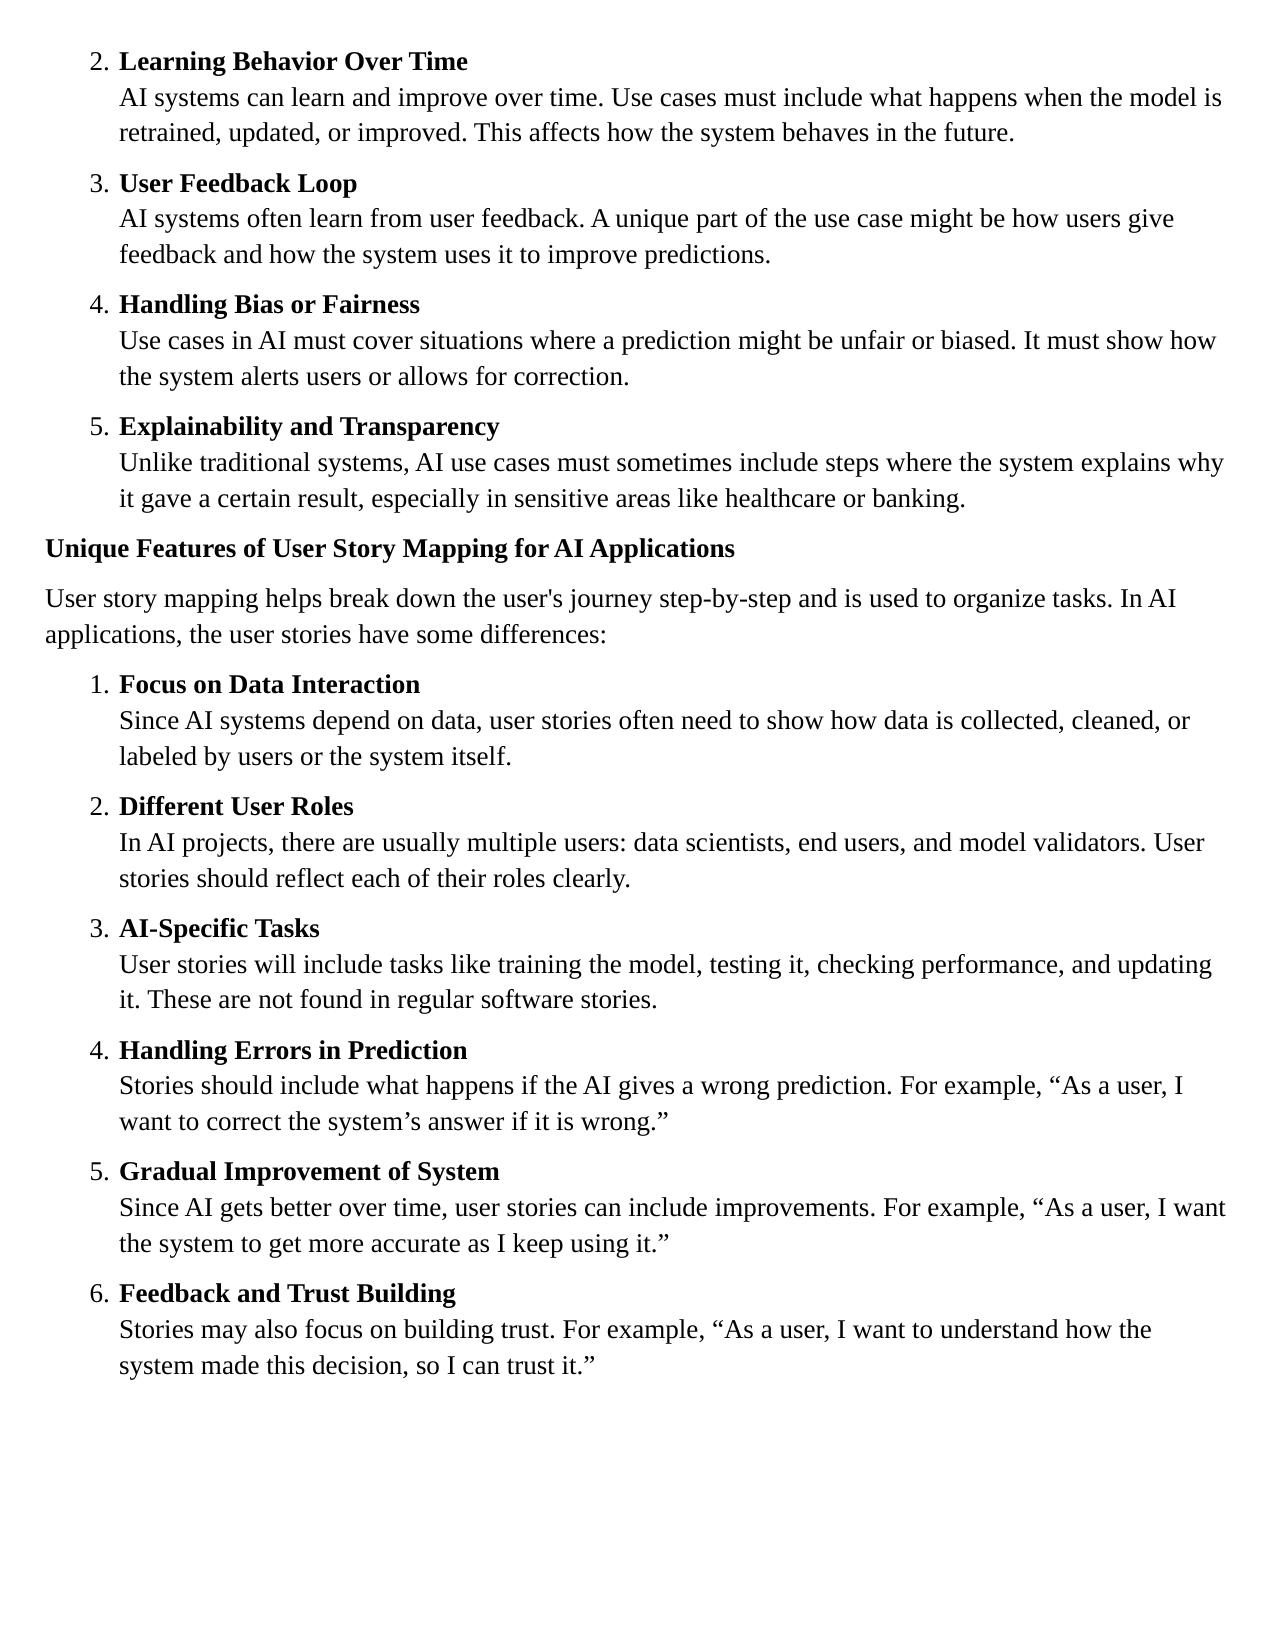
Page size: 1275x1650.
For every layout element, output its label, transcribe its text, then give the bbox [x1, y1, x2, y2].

list User Feedback Loop AI systems often learn from user feedback. A unique part of the use case might be how users give feedback and how the system uses it to improve predictions. [89, 167, 1230, 269]
list Learning Behavior Over Time AI systems can learn and improve over time. Use cases must include what happens when the model is retrained, updated, or improved. This affects how the system behaves in the future. [89, 45, 1230, 148]
list Focus on Data Interaction Since AI systems depend on data, user stories often need to show how data is collected, cleaned, or labeled by users or the system itself. [89, 668, 1230, 771]
list Gradual Improvement of System Since AI gets better over time, user stories can include improvements. For example, “As a user, I want the system to get more accurate as I keep using it.” [89, 1156, 1230, 1258]
list Explainability and Transparency Unlike traditional systems, AI use cases must sometimes include steps where the system explains why it gave a certain result, especially in sensitive areas like healthcare or banking. [89, 410, 1230, 513]
list Feedback and Trust Building Stories may also focus on building trust. For example, “As a user, I want to understand how the system made this decision, so I can trust it.” [89, 1277, 1230, 1380]
list Handling Errors in Prediction Stories should include what happens if the AI gives a wrong prediction. For example, “As a user, I want to correct the system’s answer if it is wrong.” [89, 1034, 1230, 1136]
list AI-Specific Tasks User stories will include tasks like training the model, testing it, checking performance, and updating it. These are not found in regular software stories. [89, 912, 1230, 1014]
list Different User Roles In AI projects, there are usually multiple users: data scientists, end users, and model validators. User stories should reflect each of their roles clearly. [89, 790, 1230, 893]
list Handling Bias or Fairness Use cases in AI must cover situations where a prediction might be unfair or biased. It must show how the system alerts users or allows for correction. [89, 288, 1230, 391]
text User story mapping helps break down the user's journey step-by-step and is used to organize tasks. In AI applications, the user stories have some differences: [45, 582, 1230, 649]
subtitle Unique Features of User Story Mapping for AI Applications [45, 532, 1230, 563]
